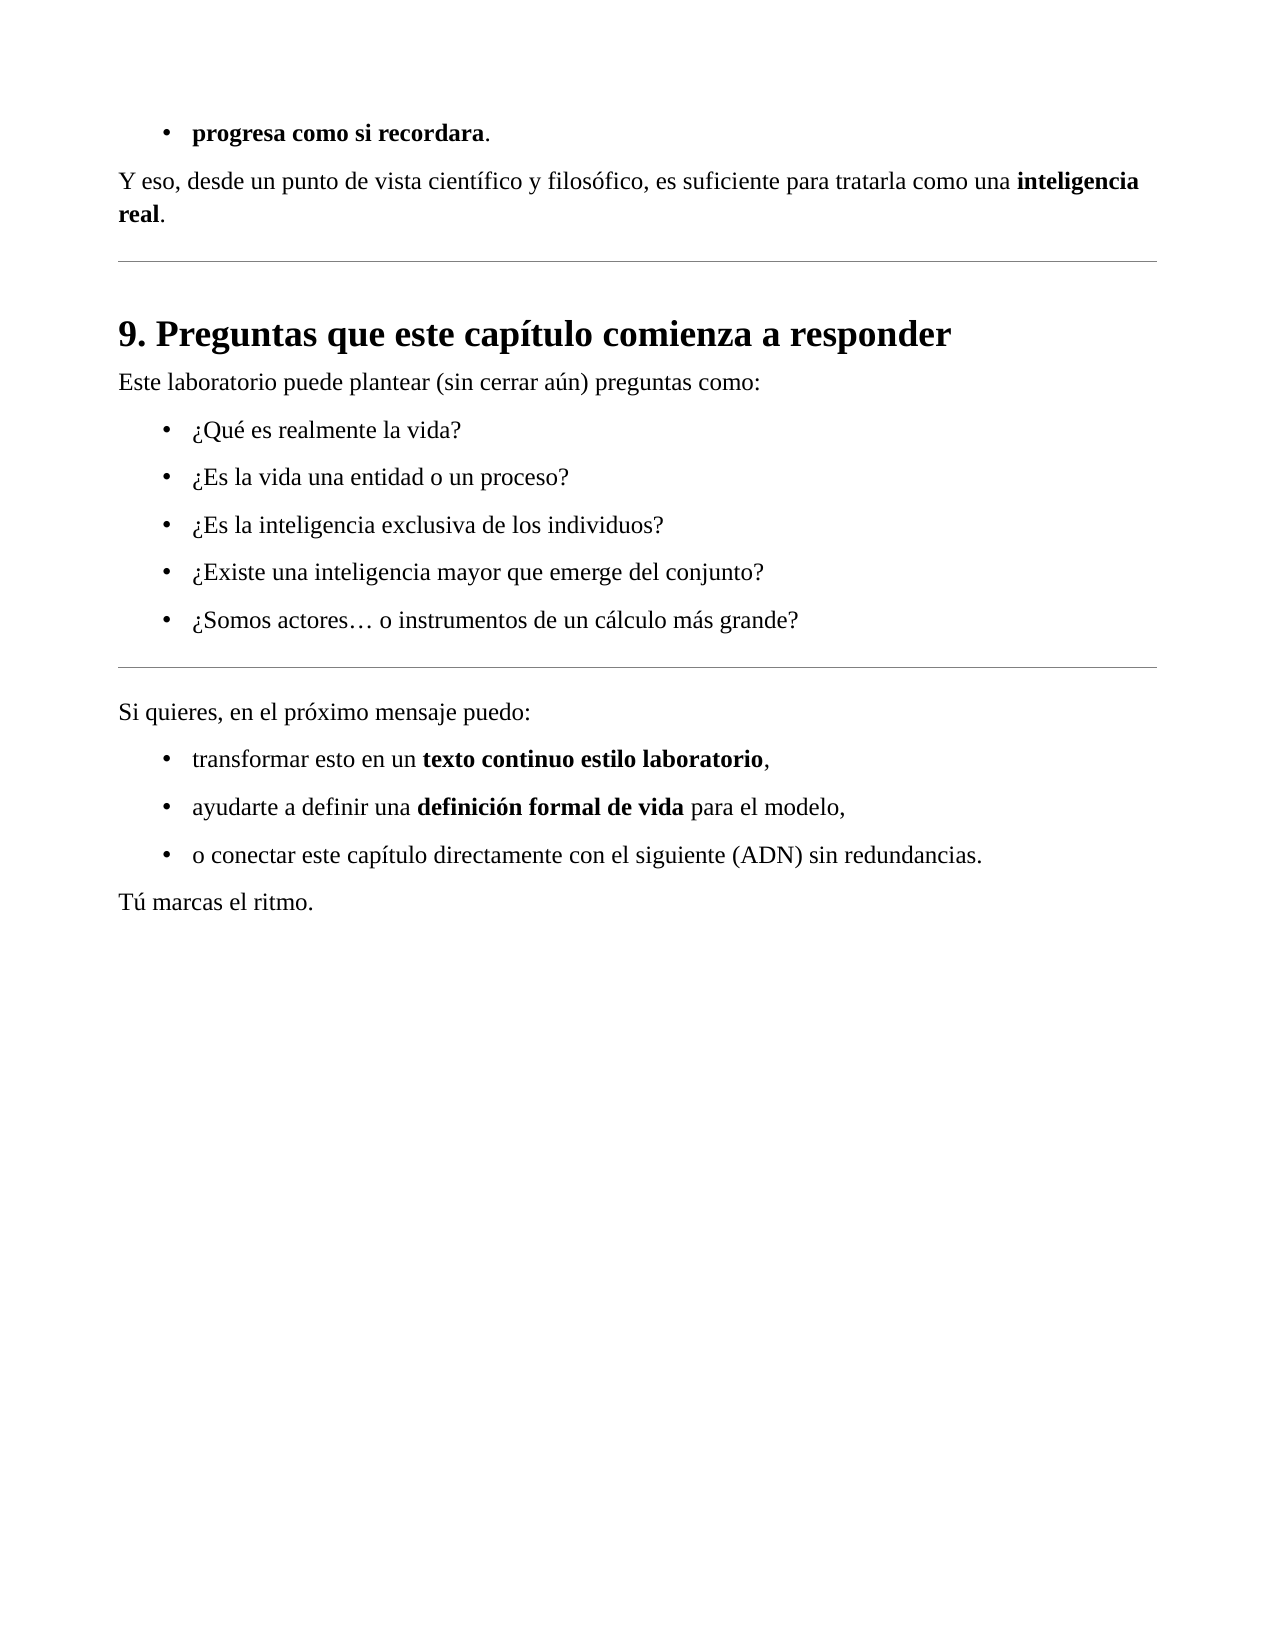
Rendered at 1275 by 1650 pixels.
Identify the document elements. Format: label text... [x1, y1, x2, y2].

text Y eso, desde un punto de vista científico y filosófico, es suficiente para tratarla como una inteligencia real. [118, 166, 1157, 227]
list ayudarte a definir una definición formal de vida para el modelo, [162, 792, 1157, 821]
text Tú marcas el ritmo. [118, 887, 1157, 916]
list ¿Es la vida una entidad o un proceso? [162, 462, 1157, 491]
list ¿Existe una inteligencia mayor que emerge del conjunto? [162, 557, 1157, 586]
subtitle 9. Preguntas que este capítulo comienza a responder [118, 311, 1157, 354]
list transformar esto en un texto continuo estilo laboratorio, [162, 744, 1157, 773]
list ¿Somos actores… o instrumentos de un cálculo más grande? [162, 605, 1157, 634]
list progresa como si recordara. [162, 118, 1157, 147]
list o conectar este capítulo directamente con el siguiente (ADN) sin redundancias. [162, 840, 1157, 868]
text Si quieres, en el próximo mensaje puedo: [118, 697, 1157, 726]
text Este laboratorio puede plantear (sin cerrar aún) preguntas como: [118, 367, 1157, 396]
list ¿Es la inteligencia exclusiva de los individuos? [162, 510, 1157, 539]
list ¿Qué es realmente la vida? [162, 415, 1157, 443]
